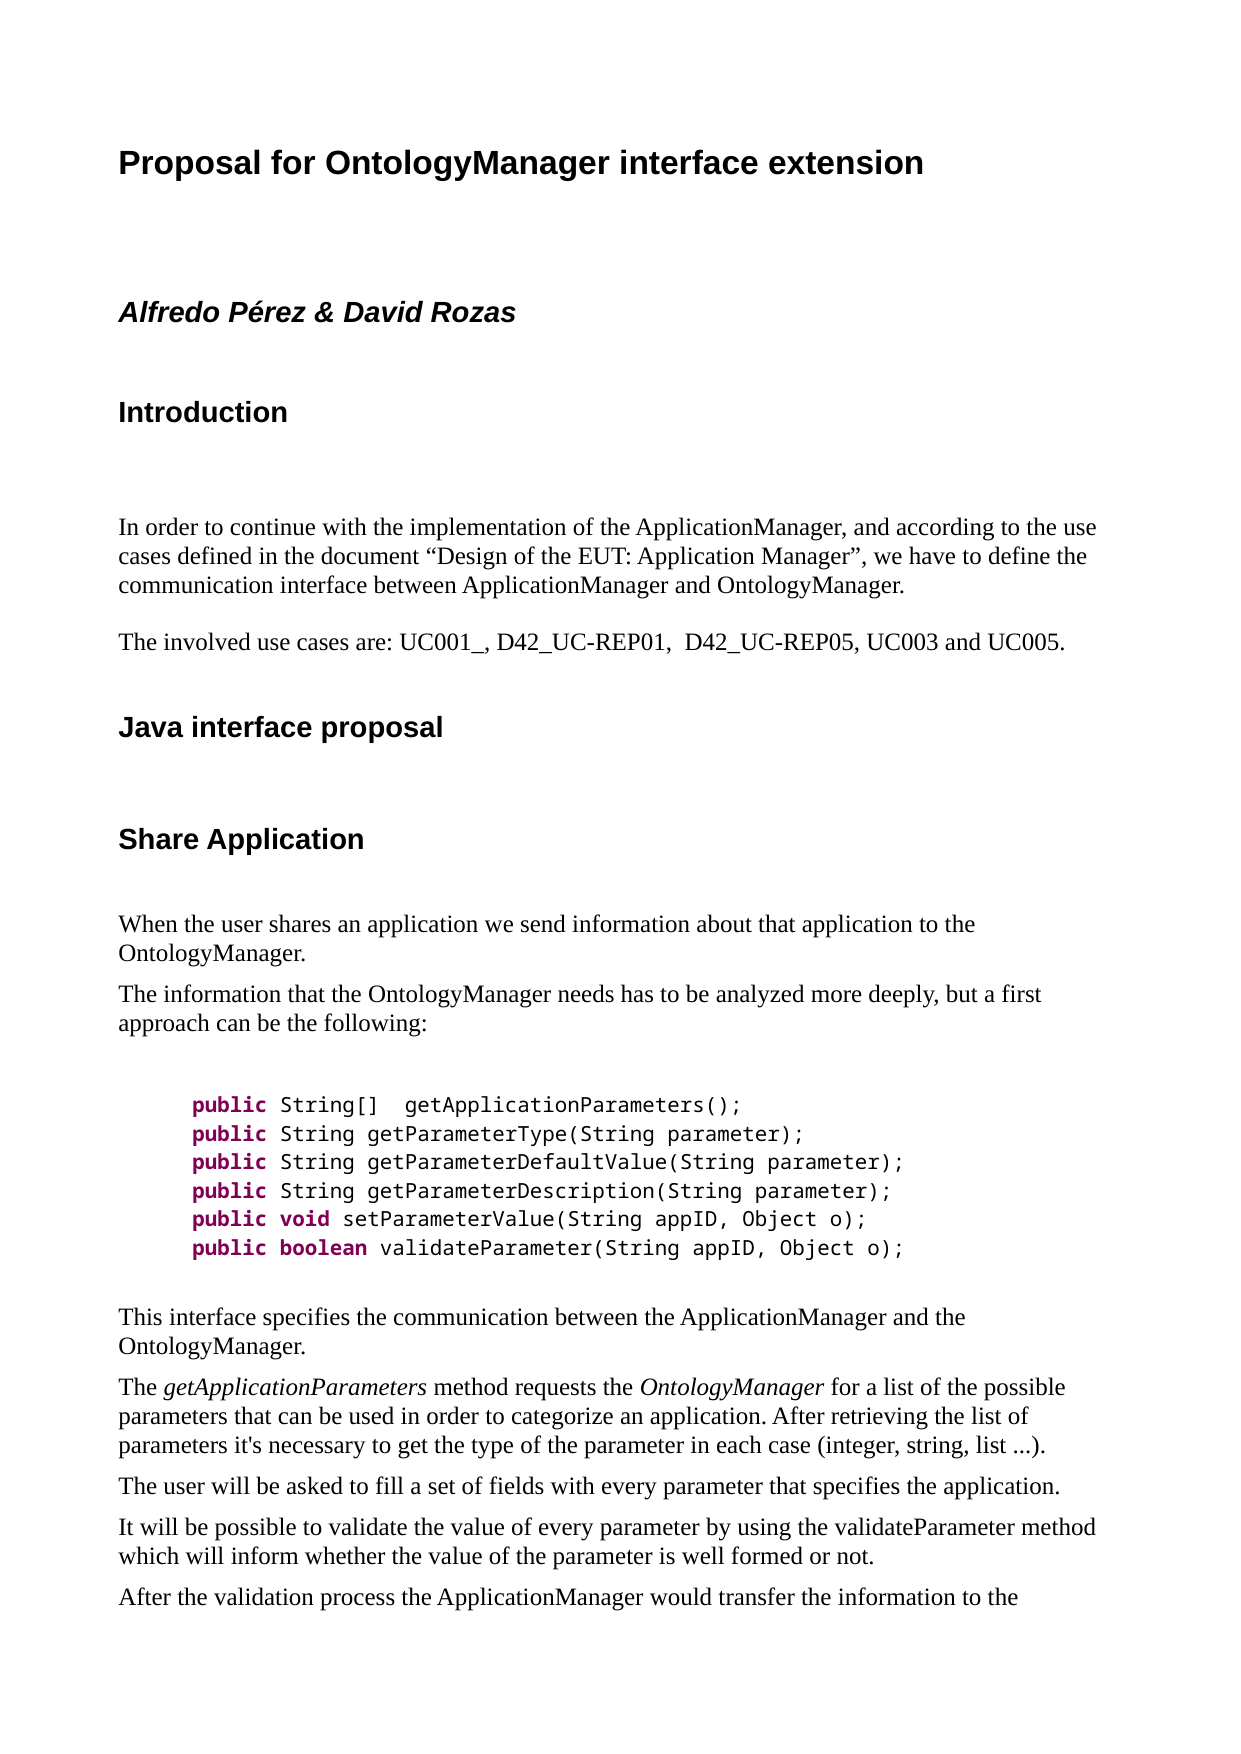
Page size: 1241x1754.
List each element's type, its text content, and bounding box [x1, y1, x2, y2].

text It will be possible to validate the value of every parameter by using the validateParameter method which will inform whether the value of the parameter is well formed or not. [118, 1512, 1122, 1570]
text In order to continue with the implementation of the ApplicationManager, and according to the use cases defined in the document “Design of the EUT: Application Manager”, we have to define the communication interface between ApplicationManager and OntologyManager. [118, 512, 1122, 598]
text The involved use cases are: UC001_, D42_UC-REP01, D42_UC-REP05, UC003 and UC005. [118, 627, 1122, 656]
text public void setParameterValue(String appID, Object o); [118, 1204, 1122, 1233]
text public String getParameterType(String parameter); [118, 1119, 1122, 1147]
text After the validation process the ApplicationManager would transfer the information to the [118, 1582, 1122, 1611]
text The getApplicationParameters method requests the OntologyManager for a list of the possible parameters that can be used in order to categorize an application. After retrieving the list of parameters it's necessary to get the type of the parameter in each case (integer, string, list ...). [118, 1372, 1122, 1459]
subtitle Introduction [118, 395, 1122, 429]
subtitle Share Application [118, 822, 1122, 856]
text This interface specifies the communication between the ApplicationManager and the OntologyManager. [118, 1302, 1122, 1360]
text public String getParameterDescription(String parameter); [118, 1176, 1122, 1204]
text When the user shares an application we send information about that application to the OntologyManager. [118, 909, 1122, 967]
text The user will be asked to fill a set of fields with every parameter that specifies the application. [118, 1471, 1122, 1500]
text public String[] getApplicationParameters(); [118, 1091, 1122, 1119]
text public String getParameterDefaultValue(String parameter); [118, 1147, 1122, 1176]
subtitle Proposal for OntologyManager interface extension [118, 143, 1122, 182]
subtitle Java interface proposal [118, 710, 1122, 743]
subtitle Alfredo Pérez & David Rozas [118, 295, 1122, 329]
text public boolean validateParameter(String appID, Object o); [118, 1233, 1122, 1261]
text The information that the OntologyManager needs has to be analyzed more deeply, but a first approach can be the following: [118, 979, 1122, 1037]
